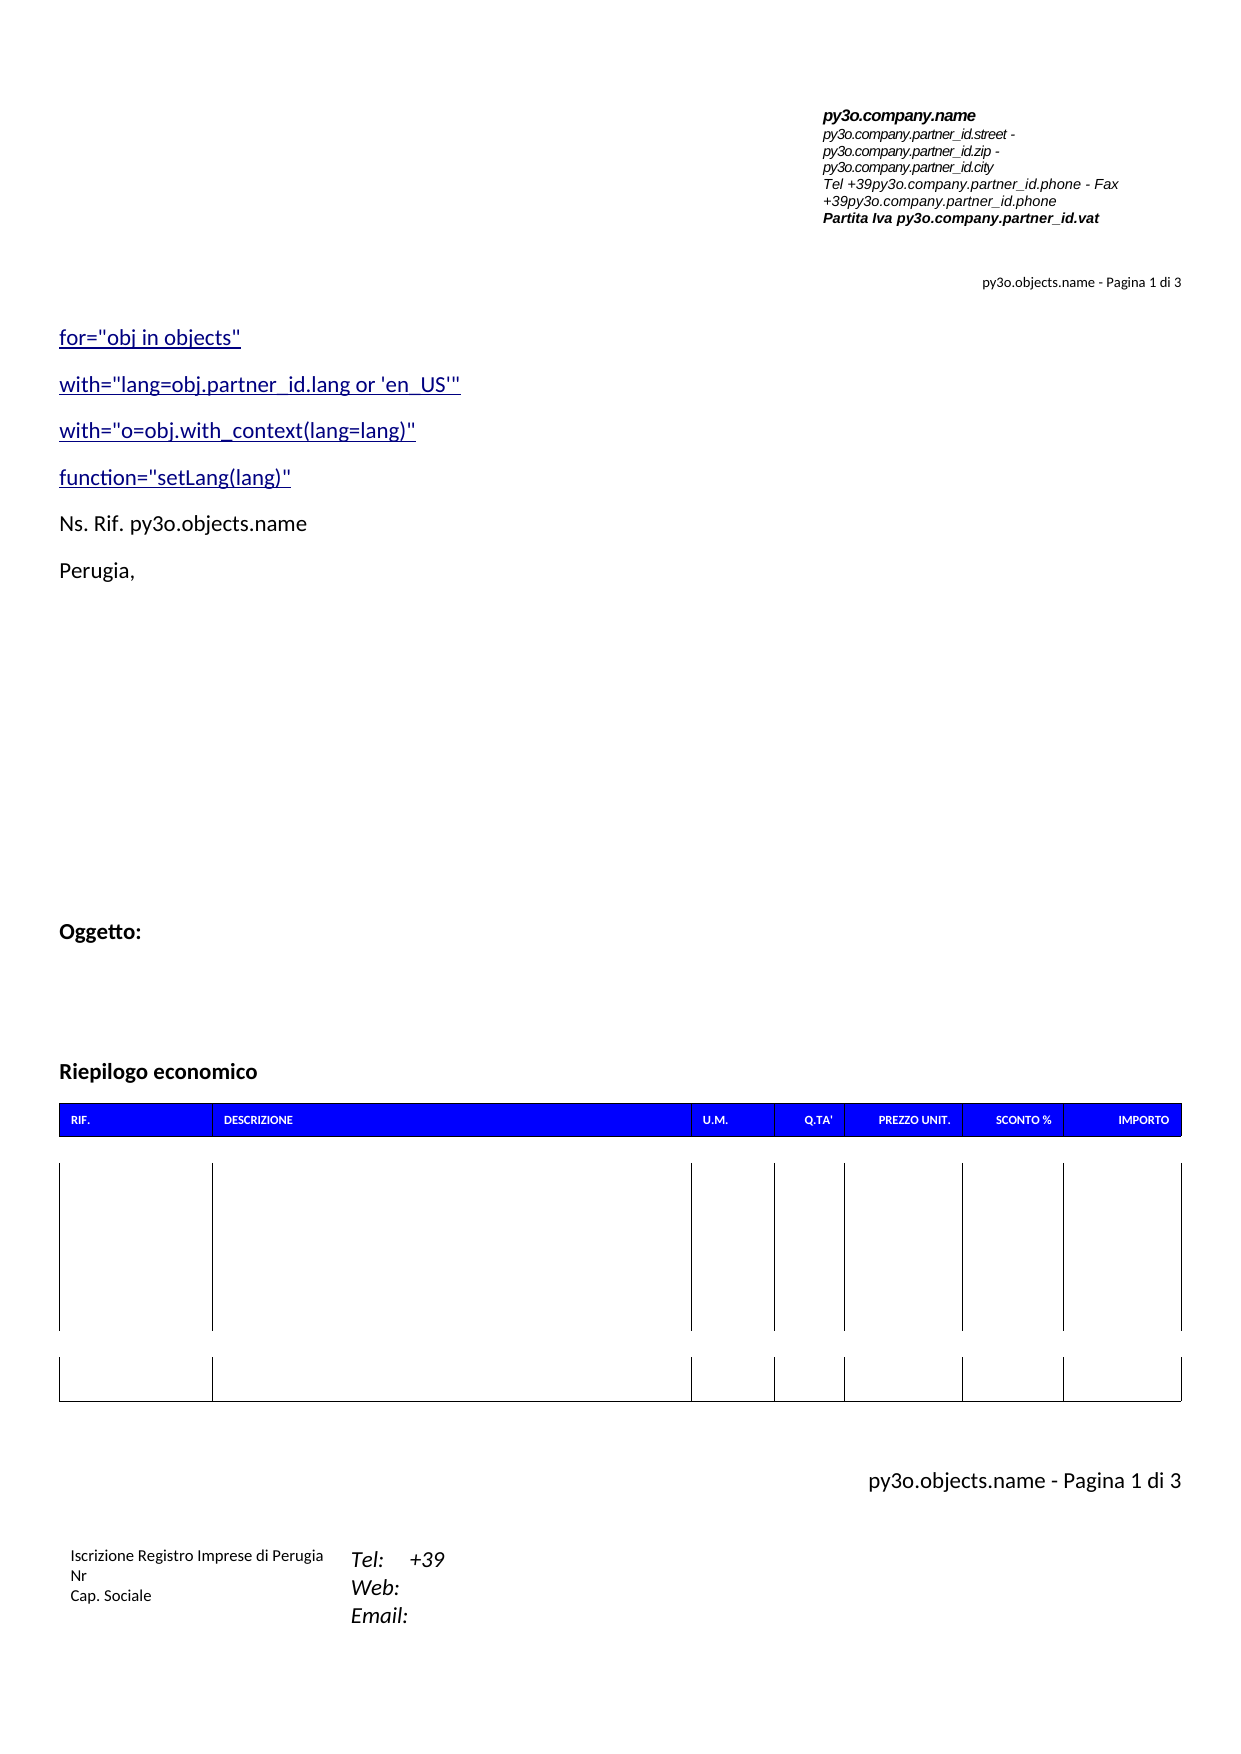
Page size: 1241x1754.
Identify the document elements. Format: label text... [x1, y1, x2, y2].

text Riepilogo economico [59, 1057, 1181, 1085]
table_cell [213, 1357, 691, 1401]
table_cell <for each="line in o.order_line"> [59, 1137, 1181, 1163]
table_cell <formatLang(line.product_uom_qty,digits=0)> [775, 1163, 844, 1331]
table_cell [1064, 1357, 1181, 1401]
table_header DESCRIZIONE [213, 1104, 691, 1136]
text function="setLang(lang)" [59, 463, 1181, 491]
table_cell <line.name or ''> [213, 1163, 691, 1331]
table_cell [963, 1357, 1063, 1401]
table_cell [60, 1357, 212, 1401]
table_header RIF. [60, 1104, 212, 1136]
text with="lang=obj.partner_id.lang or 'en_US'" [59, 370, 1181, 398]
table_header PREZZO UNIT. [845, 1104, 962, 1136]
table_header SCONTO % [963, 1104, 1063, 1136]
text Oggetto: <o.additional_text_1 or 'Proposta commerciale'> [59, 917, 1181, 945]
table_header [59, 649, 679, 841]
table_cell <line.product_id.default_code or ''> [60, 1163, 212, 1331]
table_cell <line.product_uom.name or ''> [692, 1163, 774, 1331]
text with="o=obj.with_context(lang=lang)" [59, 416, 1181, 444]
table_cell [692, 1357, 774, 1401]
text for="obj in objects" [59, 323, 1181, 351]
text Perugia, <formatLang(o.date_order,date=True)> [59, 556, 1181, 584]
table_header U.M. [692, 1104, 774, 1136]
table_cell <italian_number(line.discount, no_zero=True)> [963, 1163, 1063, 1331]
table_cell </for> [59, 1331, 1181, 1357]
table_cell [775, 1357, 844, 1401]
text <o.additional_text_2 or ''> [59, 964, 1181, 992]
table_header Q.TA' [775, 1104, 844, 1136]
table_cell <italian_number(line.price_unit)> [845, 1163, 962, 1331]
table_header IMPORTO [1064, 1104, 1181, 1136]
text Ns. Rif. py3o.objects.name [59, 509, 1181, 537]
table_header <o.partner_id.title and o.partner_id.title.name or ''> <o.partner_id.name or ''> <o.partner_id.street or ''><o.partner_id.street2 or ''> <o.partner_id.zip or ''> <o.partner_id.city or ''> [679, 649, 1181, 841]
table_cell [845, 1357, 962, 1401]
table_cell <italian_number(line.price_subtotal)> [1064, 1163, 1181, 1331]
